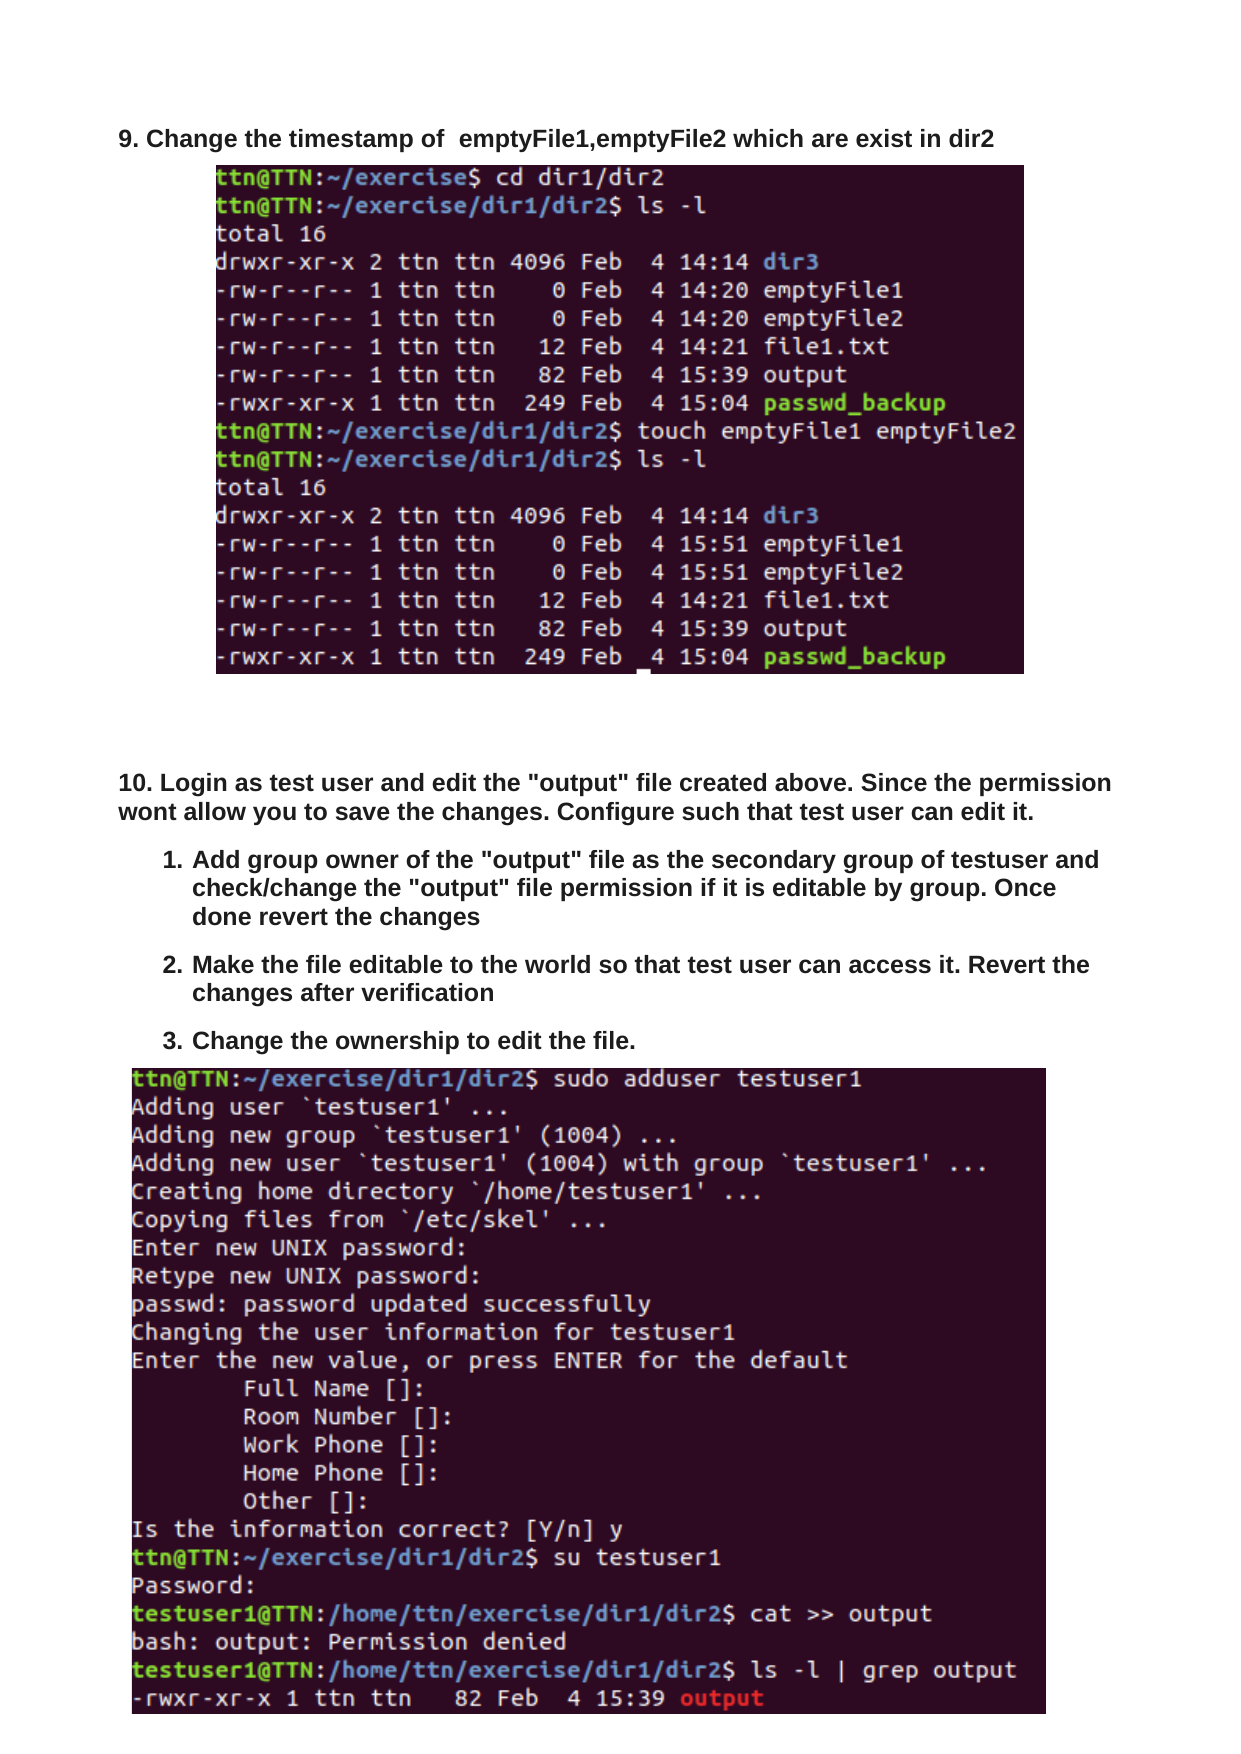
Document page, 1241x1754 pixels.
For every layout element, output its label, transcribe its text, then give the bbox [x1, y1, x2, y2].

subtitle Make the file editable to the world so that test user can access it. Revert the changes after verification [162, 950, 1122, 1007]
subtitle 10. Login as test user and edit the "output" file created above. Since the permission wont allow you to save the changes. Configure such that test user can edit it. [118, 768, 1122, 826]
subtitle Change the ownership to edit the file. [162, 1026, 1122, 1055]
subtitle 9. Change the timestamp of emptyFile1,emptyFile2 which are exist in dir2 [118, 124, 1122, 153]
picture [131, 1068, 1046, 1714]
subtitle Add group owner of the "output" file as the secondary group of testuser and check/change the "output" file permission if it is editable by group. Once done revert the changes [162, 845, 1122, 931]
picture [216, 165, 1024, 674]
